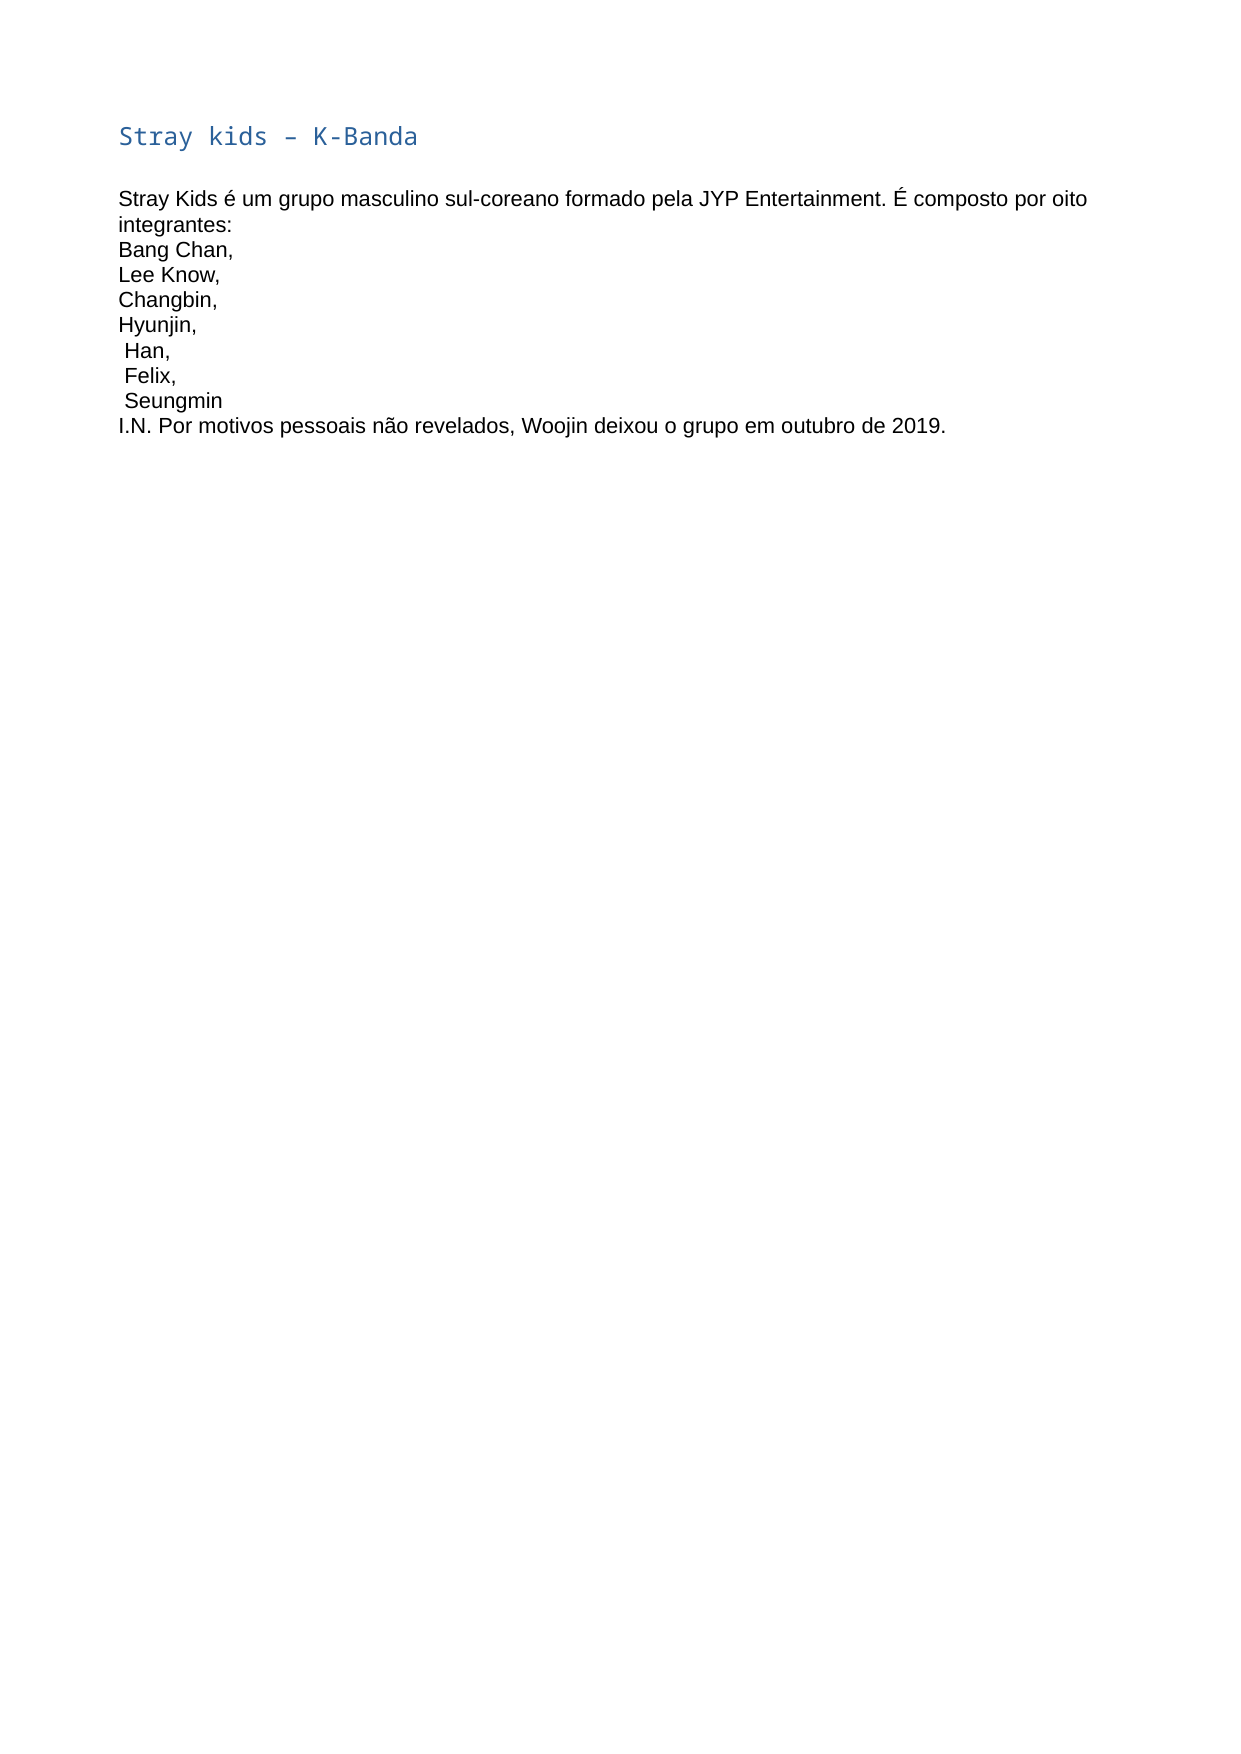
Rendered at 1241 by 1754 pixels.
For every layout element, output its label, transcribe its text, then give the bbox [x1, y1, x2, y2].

text I.N. Por motivos pessoais não revelados, Woojin deixou o grupo em outubro de 2019. [118, 413, 1122, 438]
text Changbin, [118, 287, 1122, 312]
text Bang Chan, [118, 237, 1122, 262]
text Seungmin [118, 388, 1122, 413]
text Felix, [118, 363, 1122, 388]
text Han, [118, 337, 1122, 363]
text Lee Know, [118, 262, 1122, 287]
text Hyunjin, [118, 312, 1122, 337]
text Stray Kids é um grupo masculino sul-coreano formado pela JYP Entertainment. É composto por oito integrantes: [118, 186, 1122, 237]
text Stray kids – K-Banda [118, 118, 1122, 152]
